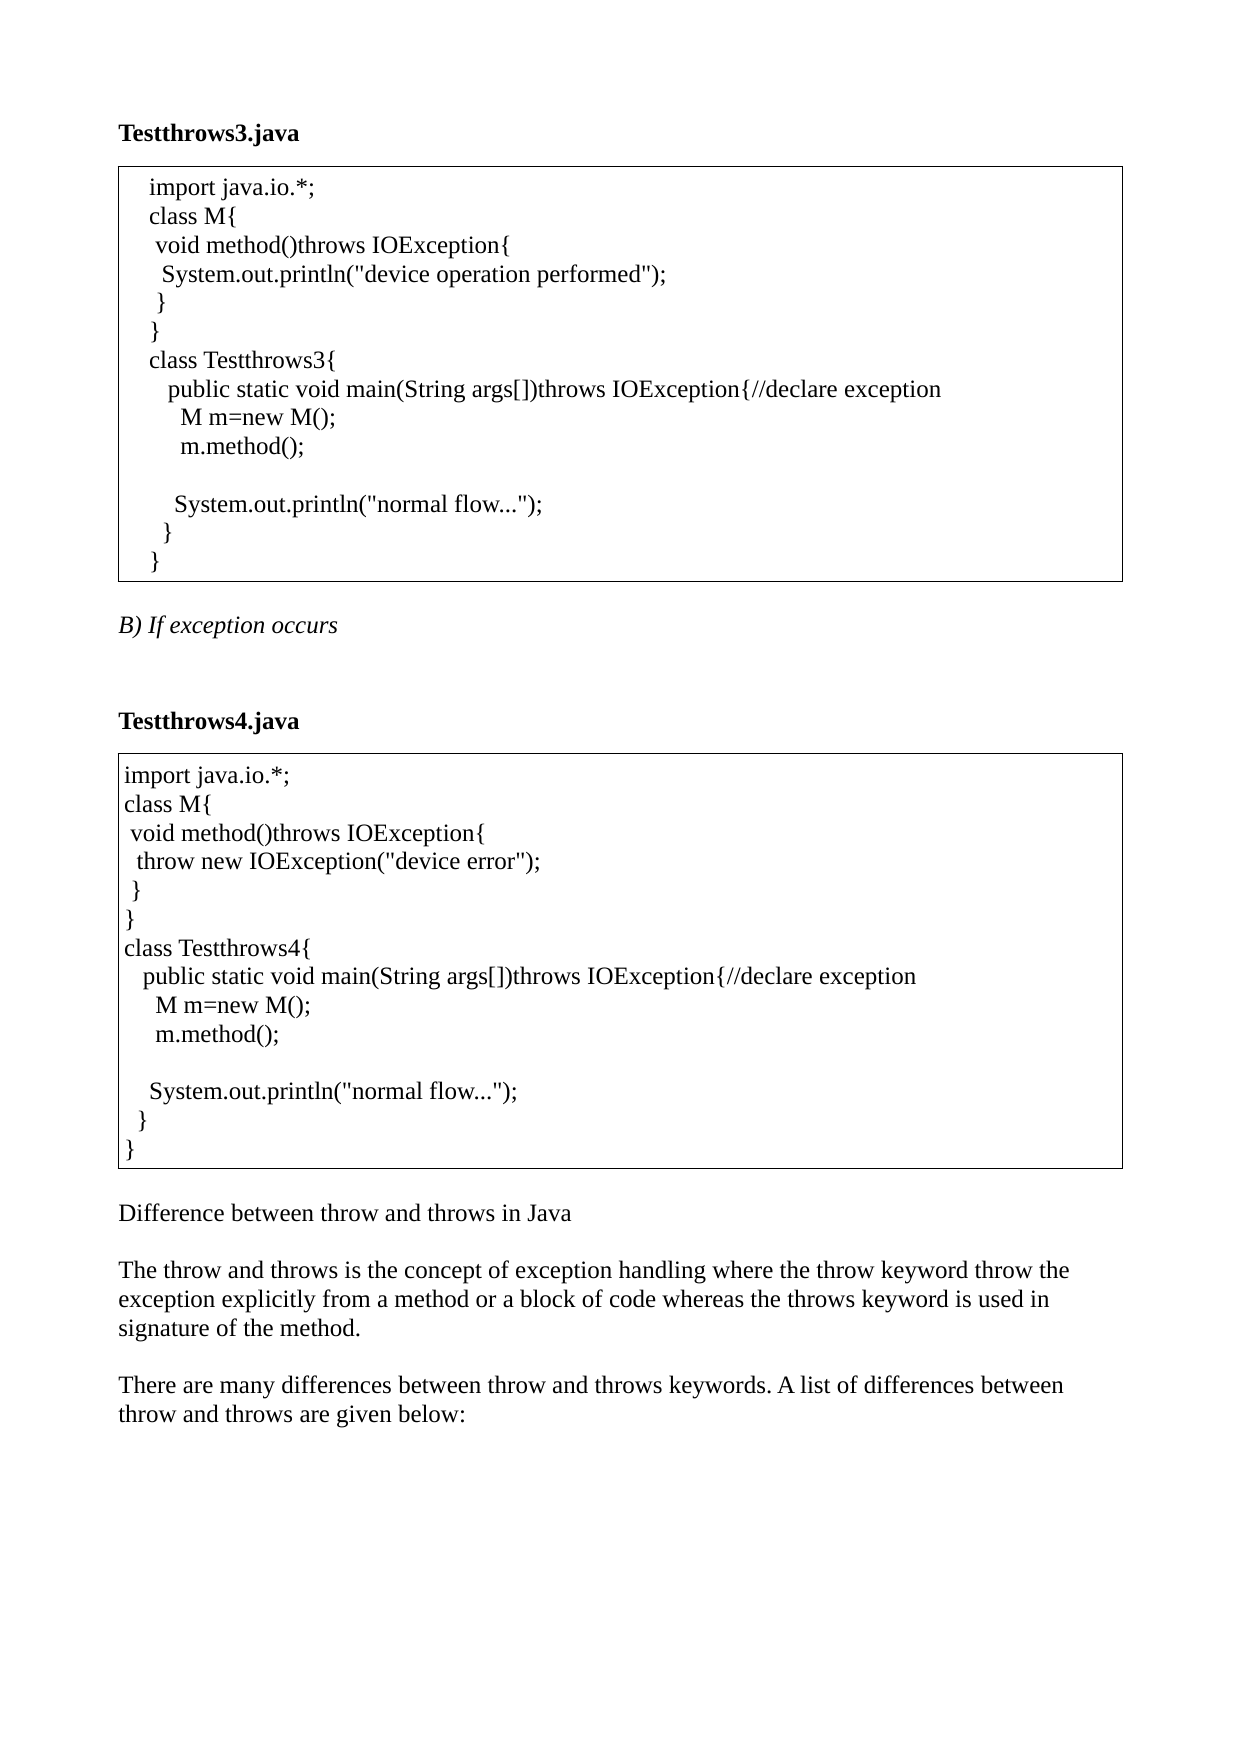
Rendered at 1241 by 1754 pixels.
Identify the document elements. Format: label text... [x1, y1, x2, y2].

table_header import java.io.*; class M{ void method()throws IOException{ throw new IOException("device error"); } } class Testthrows4{ public static void main(String args[])throws IOException{//declare exception M m=new M(); m.method(); System.out.println("normal flow..."); } } [119, 754, 1122, 1168]
table_header import java.io.*; class M{ void method()throws IOException{ System.out.println("device operation performed"); } } class Testthrows3{ public static void main(String args[])throws IOException{//declare exception M m=new M(); m.method(); System.out.println("normal flow..."); } } [119, 167, 1122, 581]
text There are many differences between throw and throws keywords. A list of differences between throw and throws are given below: [118, 1371, 1122, 1428]
text Difference between throw and throws in Java [118, 1198, 1122, 1227]
text B) If exception occurs [118, 611, 1122, 639]
text Testthrows4.java [118, 706, 1122, 734]
text Testthrows3.java [118, 118, 1122, 147]
text The throw and throws is the concept of exception handling where the throw keyword throw the exception explicitly from a method or a block of code whereas the throws keyword is used in signature of the method. [118, 1256, 1122, 1342]
